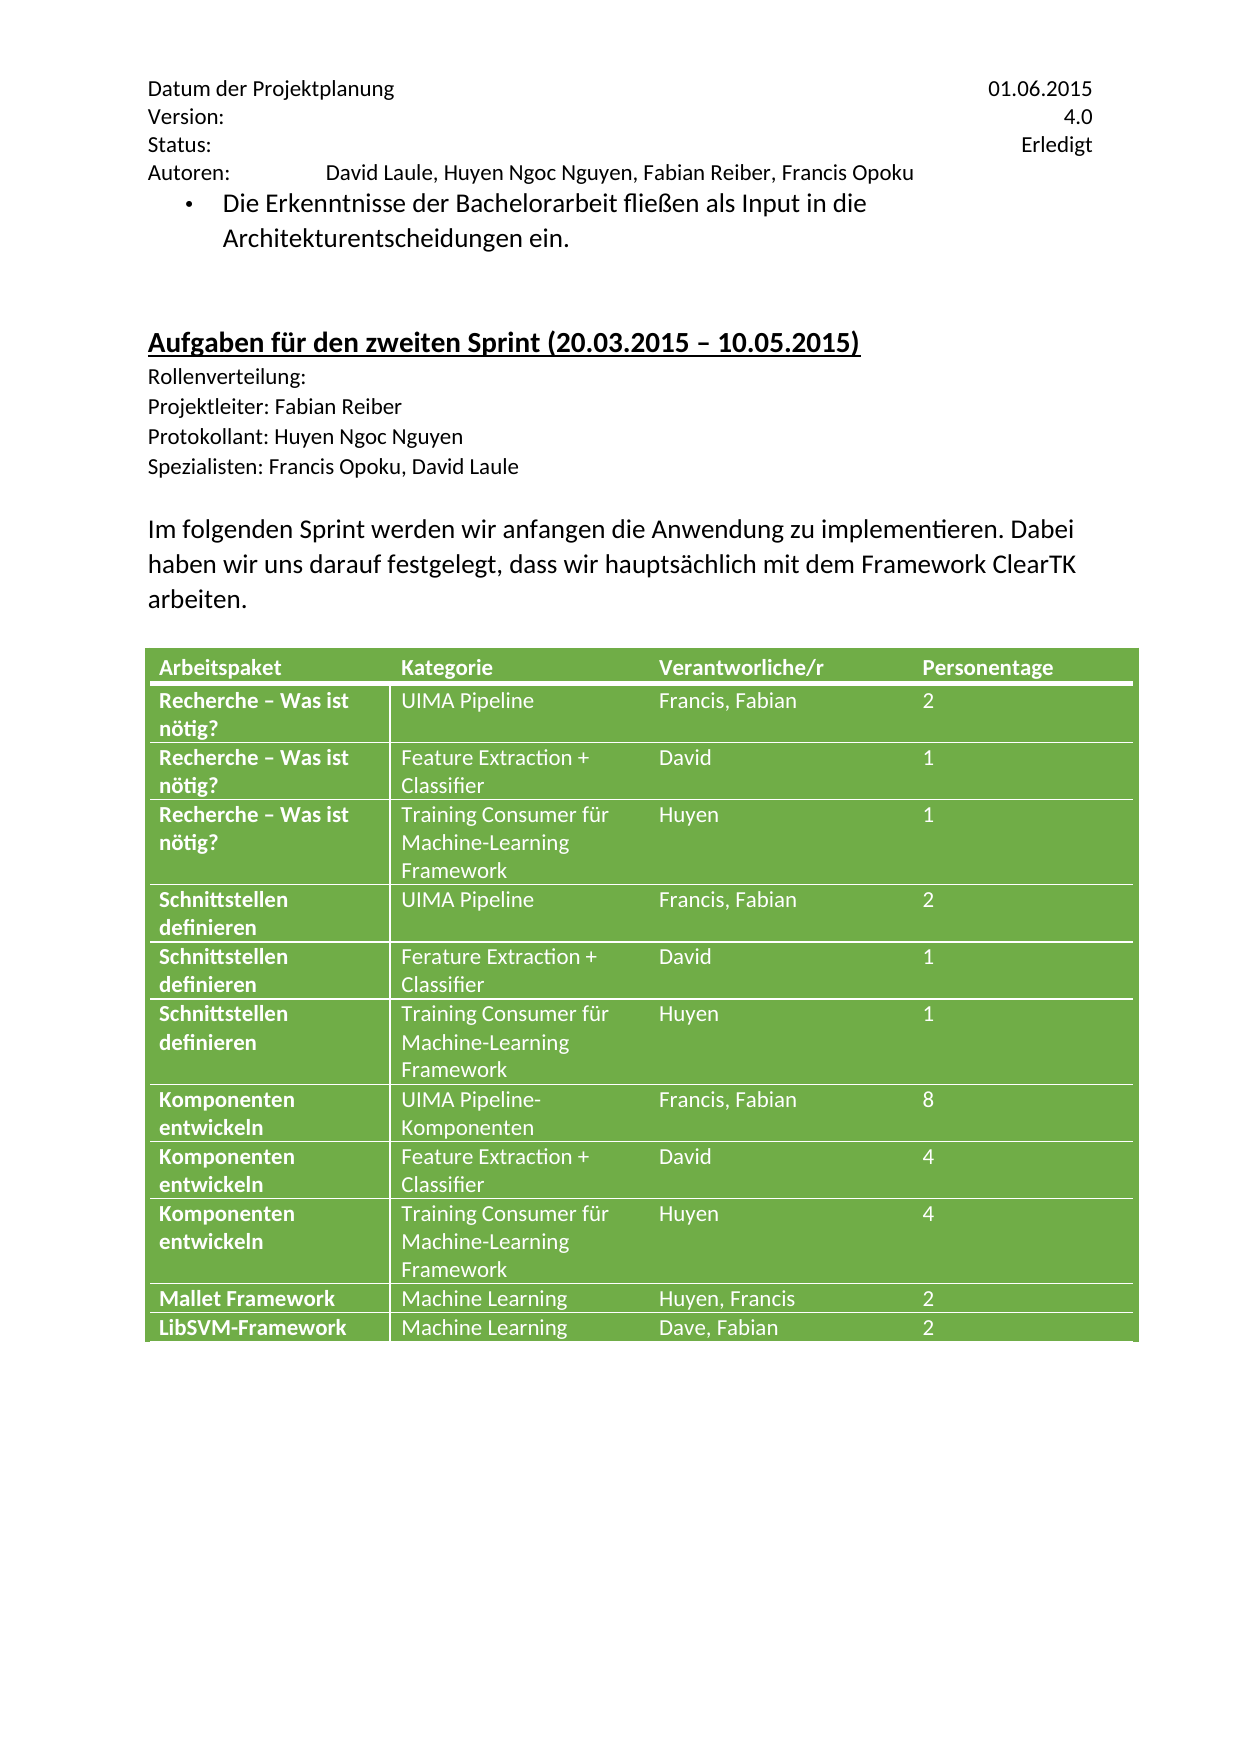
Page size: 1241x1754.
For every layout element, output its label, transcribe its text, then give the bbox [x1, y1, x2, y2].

table_cell 4 [911, 1142, 1133, 1198]
table_cell Schnittstellen definieren [150, 1000, 389, 1084]
list Die Erkenntnisse der Bachelorarbeit fließen als Input in die Architekturentscheidungen ein. [185, 186, 1093, 254]
table_cell 2 [911, 686, 1133, 742]
table_cell David [648, 943, 911, 998]
table_cell Schnittstellen definieren [150, 885, 389, 941]
table_cell Training Consumer für Machine-Learning Framework [391, 1000, 648, 1084]
table_header Arbeitspaket [150, 653, 390, 681]
table_cell 1 [911, 800, 1133, 884]
text Rollenverteilung: [148, 362, 1093, 390]
table_cell Huyen [648, 1199, 911, 1283]
table_cell Feature Extraction + Classifier [391, 743, 648, 799]
table_cell UIMA Pipeline [391, 885, 648, 941]
text Projektleiter: Fabian Reiber [148, 392, 1093, 420]
table_header Verantworliche/r [648, 653, 911, 681]
table_cell 1 [911, 743, 1133, 799]
table_cell Mallet Framework [150, 1284, 389, 1312]
table_cell Schnittstellen definieren [150, 943, 389, 998]
table_cell Francis, Fabian [648, 686, 911, 742]
table_cell Huyen [648, 1000, 911, 1084]
table_cell UIMA Pipeline [391, 686, 648, 742]
table_cell Ferature Extraction + Classifier [391, 943, 648, 998]
table_cell Komponenten entwickeln [150, 1199, 389, 1283]
table_cell Recherche – Was ist nötig? [150, 800, 389, 884]
table_cell Komponenten entwickeln [150, 1085, 389, 1141]
text Im folgenden Sprint werden wir anfangen die Anwendung zu implementieren. Dabei haben wir uns darauf festgelegt, dass wir hauptsächlich mit dem Framework ClearTK arbeiten. [148, 512, 1093, 616]
table_cell 1 [911, 943, 1133, 998]
table_cell Recherche – Was ist nötig? [150, 686, 389, 742]
text Aufgaben für den zweiten Sprint (20.03.2015 – 10.05.2015) [148, 324, 1093, 360]
table_cell Recherche – Was ist nötig? [150, 743, 389, 799]
table_cell 8 [911, 1085, 1133, 1141]
table_cell Francis, Fabian [648, 1085, 911, 1141]
table_cell Huyen, Francis [648, 1284, 911, 1312]
table_header Personentage [911, 653, 1133, 681]
table_cell Training Consumer für Machine-Learning Framework [391, 1199, 648, 1283]
text Protokollant: Huyen Ngoc Nguyen [148, 422, 1093, 450]
table_cell Dave, Fabian [648, 1313, 911, 1341]
table_cell Huyen [648, 800, 911, 884]
table_cell Machine Learning [391, 1284, 648, 1312]
table_cell David [648, 743, 911, 799]
table_cell 2 [911, 1313, 1133, 1341]
table_cell 1 [911, 1000, 1133, 1084]
table_cell Francis, Fabian [648, 885, 911, 941]
table_cell Feature Extraction + Classifier [391, 1142, 648, 1198]
table_cell 2 [911, 885, 1133, 941]
table_cell Komponenten entwickeln [150, 1142, 389, 1198]
table_cell Training Consumer für Machine-Learning Framework [391, 800, 648, 884]
table_cell David [648, 1142, 911, 1198]
table_cell UIMA Pipeline-Komponenten [391, 1085, 648, 1141]
table_cell Machine Learning [391, 1313, 648, 1341]
table_cell 4 [911, 1199, 1133, 1283]
table_cell LibSVM-Framework [150, 1313, 389, 1341]
table_cell 2 [911, 1284, 1133, 1312]
text Spezialisten: Francis Opoku, David Laule [148, 452, 1093, 480]
table_header Kategorie [390, 653, 648, 681]
